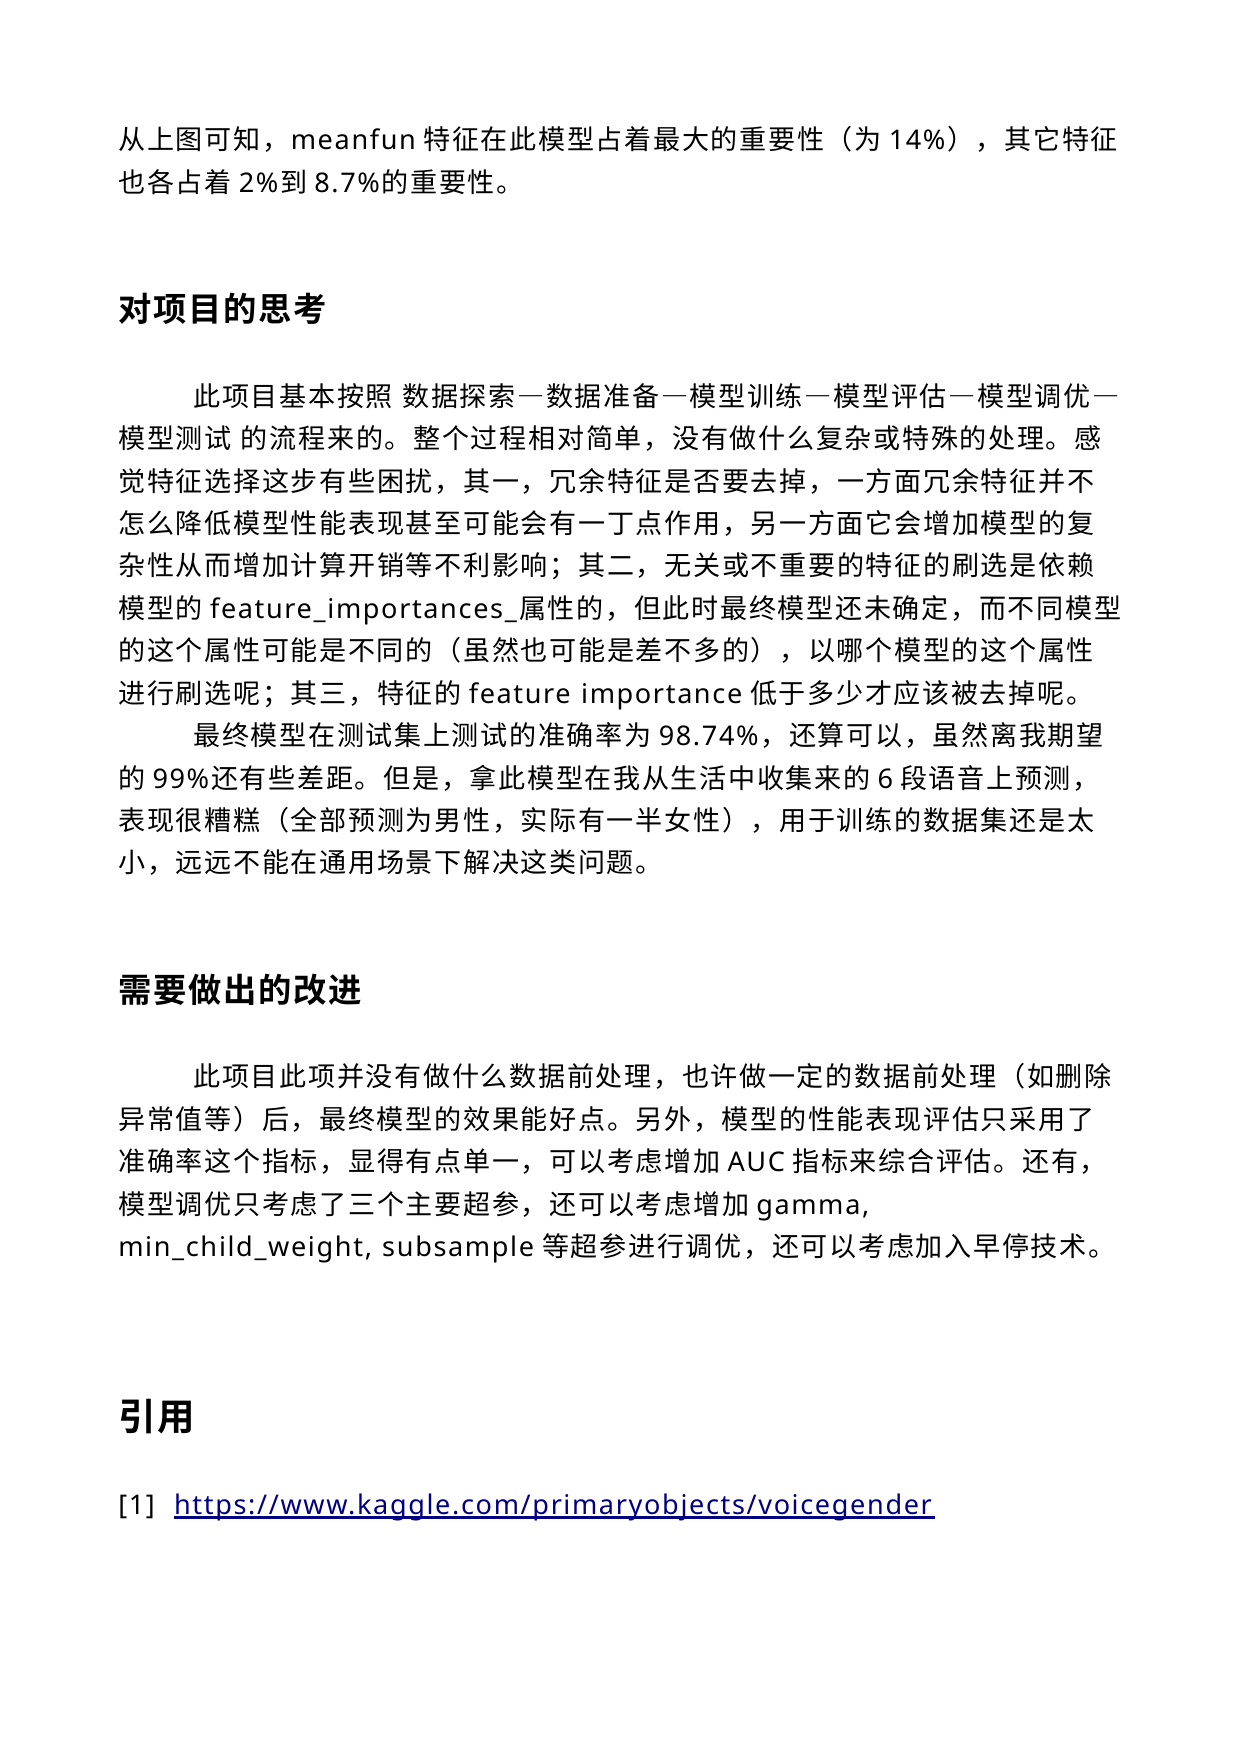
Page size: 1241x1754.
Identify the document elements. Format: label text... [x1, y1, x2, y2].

text 最终模型在测试集上测试的准确率为98.74%，还算可以，虽然离我期望的99%还有些差距。但是，拿此模型在我从生活中收集来的6段语音上预测，表现很糟糕（全部预测为男性，实际有一半女性），用于训练的数据集还是太小，远远不能在通用场景下解决这类问题。 [118, 714, 1122, 881]
text [1] https://www.kaggle.com/primaryobjects/voicegender [118, 1485, 1122, 1522]
text 此项目基本按照 数据探索—数据准备—模型训练—模型评估—模型调优—模型测试 的流程来的。整个过程相对简单，没有做什么复杂或特殊的处理。感觉特征选择这步有些困扰，其一，冗余特征是否要去掉，一方面冗余特征并不怎么降低模型性能表现甚至可能会有一丁点作用，另一方面它会增加模型的复杂性从而增加计算开销等不利影响；其二，无关或不重要的特征的刷选是依赖模型的feature_importances_属性的，但此时最终模型还未确定，而不同模型的这个属性可能是不同的（虽然也可能是差不多的），以哪个模型的这个属性进行刷选呢；其三，特征的feature importance低于多少才应该被去掉呢。 [118, 374, 1122, 711]
text 引用 [118, 1387, 1122, 1441]
text 从上图可知，meanfun特征在此模型占着最大的重要性（为14%），其它特征也各占着2%到8.7%的重要性。 [118, 118, 1122, 200]
text 对项目的思考 [118, 283, 1122, 331]
text 需要做出的改进 [118, 963, 1122, 1012]
text 此项目此项并没有做什么数据前处理，也许做一定的数据前处理（如删除异常值等）后，最终模型的效果能好点。另外，模型的性能表现评估只采用了准确率这个指标，显得有点单一，可以考虑增加AUC指标来综合评估。还有，模型调优只考虑了三个主要超参，还可以考虑增加gamma, min_child_weight, subsample等超参进行调优，还可以考虑加入早停技术。 [118, 1055, 1122, 1264]
